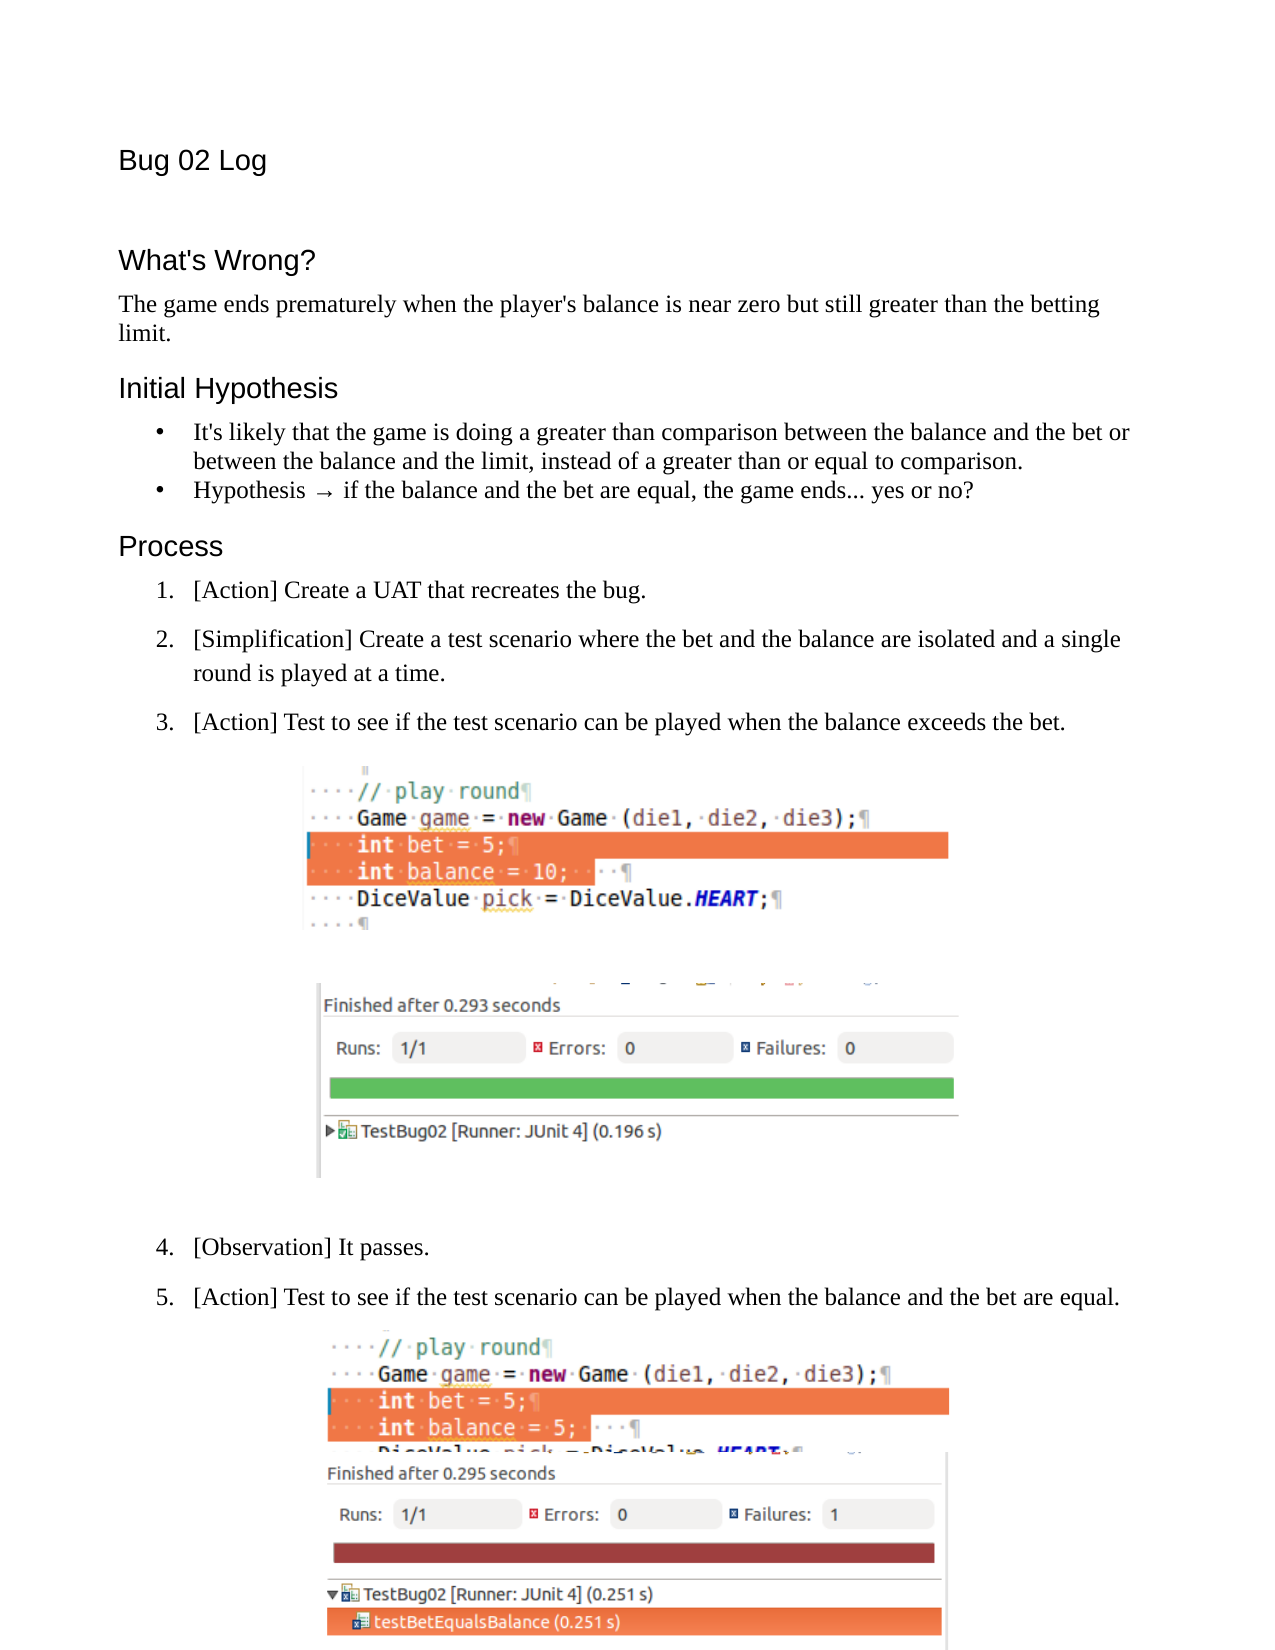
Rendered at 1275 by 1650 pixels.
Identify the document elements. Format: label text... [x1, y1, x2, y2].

list Hypothesis → if the balance and the bet are equal, the game ends... yes or no? [156, 475, 1157, 504]
list [Simplification] Create a test scenario where the bet and the balance are isolated and a single round is played at a time. [156, 624, 1157, 687]
text The game ends prematurely when the player's balance is near zero but still greater than the betting limit. [118, 289, 1157, 346]
subtitle What's Wrong? [118, 243, 1157, 276]
subtitle Process [118, 529, 1157, 562]
list [Action] Create a UAT that recreates the bug. [156, 575, 1157, 603]
title Bug 02 Log [118, 143, 1157, 177]
list It's likely that the game is doing a greater than comparison between the balance and the bet or between the balance and the limit, instead of a greater than or equal to comparison. [156, 417, 1157, 475]
picture [316, 983, 959, 1178]
subtitle Initial Hypothesis [118, 371, 1157, 405]
list [Action] Test to see if the test scenario can be played when the balance exceeds the bet. [156, 707, 1157, 736]
picture [325, 1330, 950, 1650]
list [Action] Test to see if the test scenario can be played when the balance and the bet are equal. [156, 1282, 1157, 1310]
list [Observation] It passes. [156, 1232, 1157, 1261]
picture [301, 766, 949, 930]
